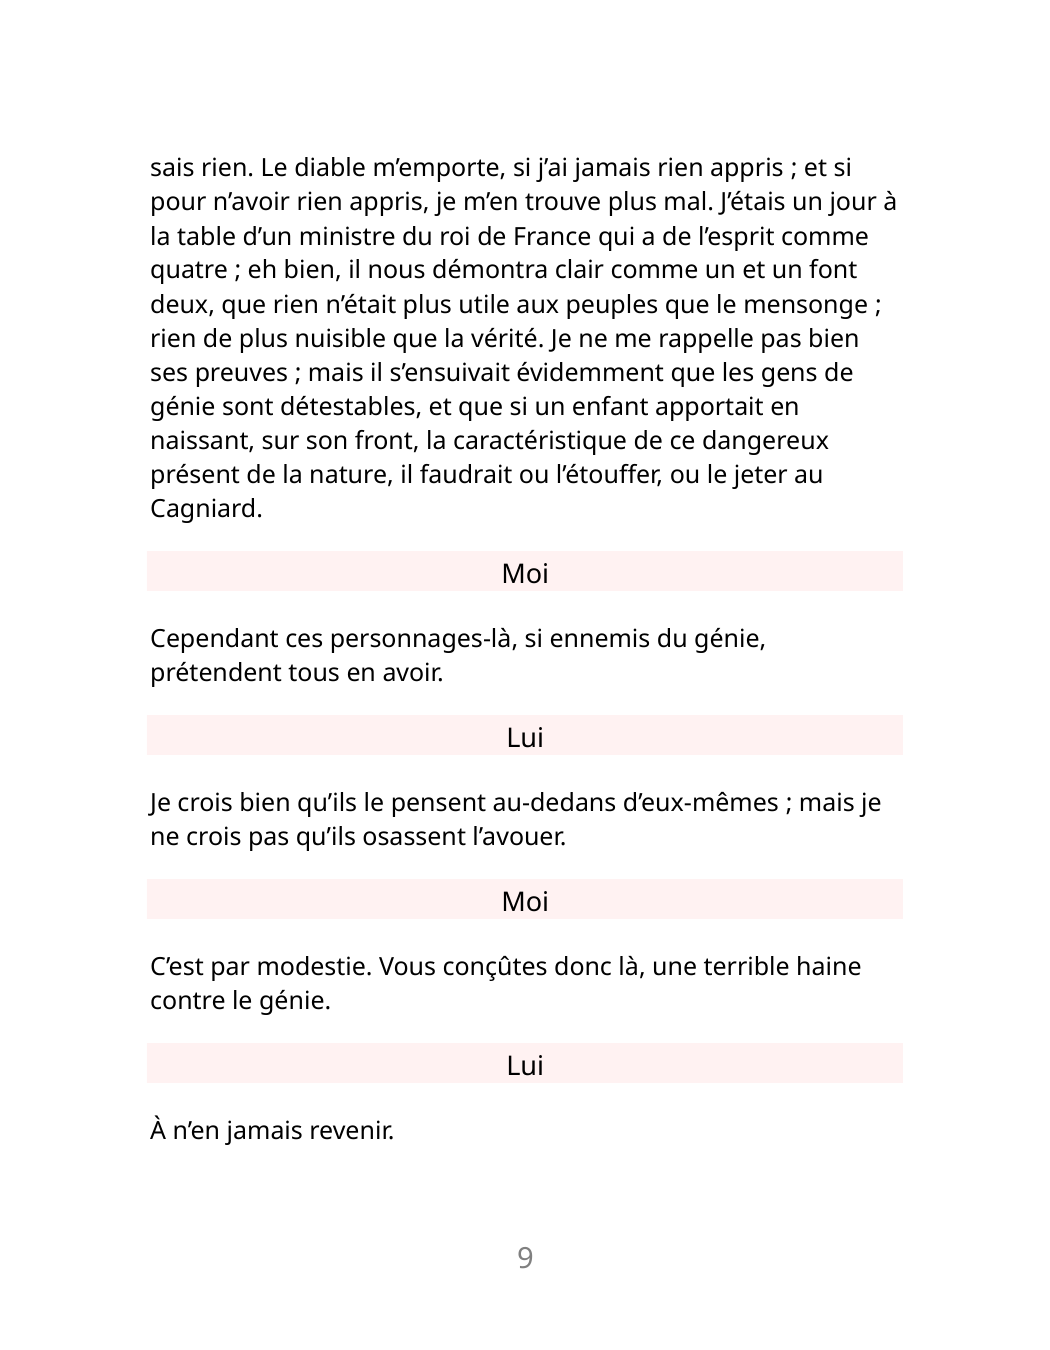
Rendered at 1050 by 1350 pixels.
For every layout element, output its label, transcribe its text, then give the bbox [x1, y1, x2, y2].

text Moi [147, 551, 903, 591]
text C’est par modestie. Vous conçûtes donc là, une terrible haine contre le génie. [150, 948, 900, 1017]
text Moi [147, 879, 903, 919]
text Cependant ces personnages-là, si ennemis du génie, prétendent tous en avoir. [150, 621, 900, 689]
text Je crois bien qu’ils le pensent au-dedans d’eux-mêmes ; mais je ne crois pas qu’ils osassent l’avouer. [150, 784, 900, 853]
text À n’en jamais revenir. [150, 1112, 900, 1146]
text Lui [147, 1043, 903, 1083]
text Lui [147, 715, 903, 755]
text sais rien. Le diable m’emporte, si j’ai jamais rien appris ; et si pour n’avoir rien appris, je m’en trouve plus mal. J’étais un jour à la table d’un ministre du roi de France qui a de l’esprit comme quatre ; eh bien, il nous démontra clair comme un et un font deux, que rien n’était plus utile aux peuples que le mensonge ; rien de plus nuisible que la vérité. Je ne me rappelle pas bien ses preuves ; mais il s’ensuivait évidemment que les gens de génie sont détestables, et que si un enfant apportait en naissant, sur son front, la caractéristique de ce dangereux présent de la nature, il faudrait ou l’étouffer, ou le jeter au Cagniard. [150, 150, 900, 525]
